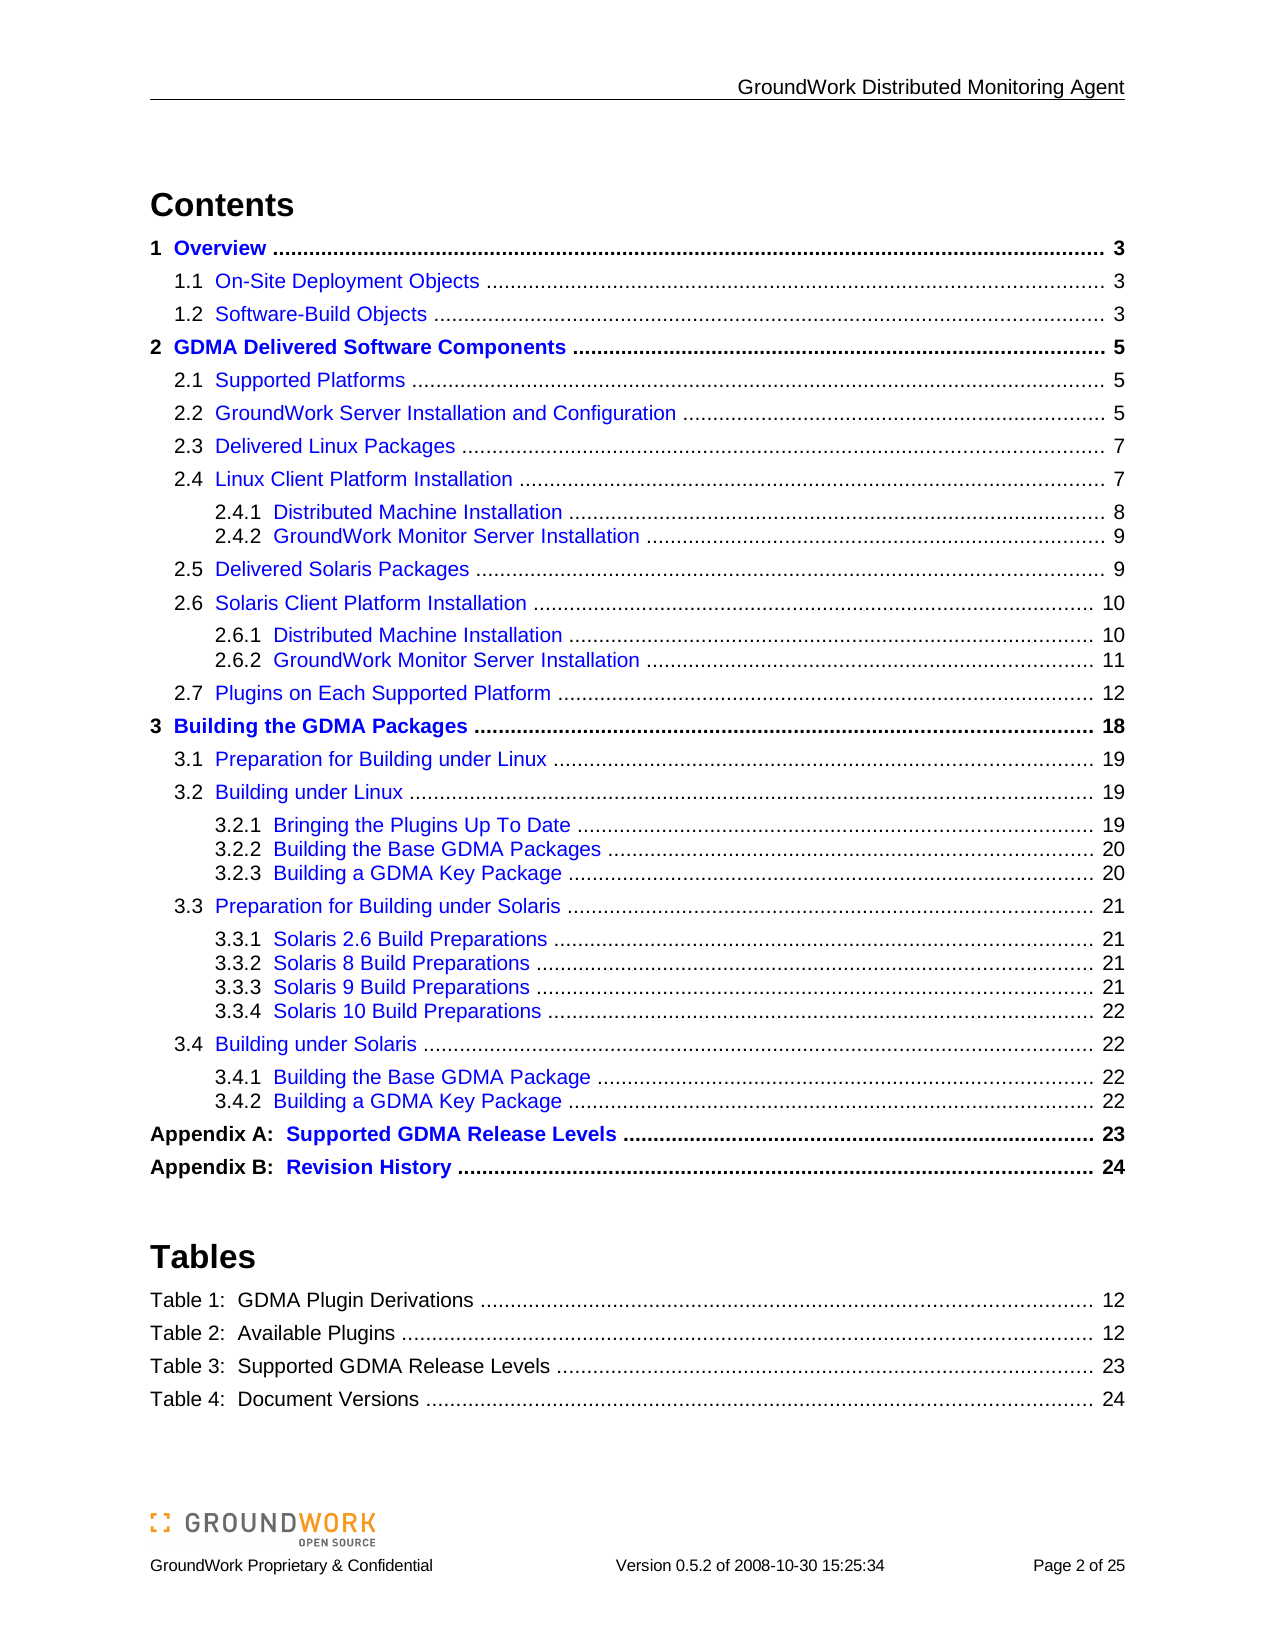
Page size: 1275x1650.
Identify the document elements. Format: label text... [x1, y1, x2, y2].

text 1 Overview 3 [150, 236, 1125, 260]
text 3.1 Preparation for Building under Linux 19 [174, 747, 1125, 771]
text 2.3 Delivered Linux Packages 7 [174, 434, 1125, 458]
text Table 2: Available Plugins 12 [150, 1321, 1125, 1345]
text Appendix A: Supported GDMA Release Levels 23 [150, 1122, 1125, 1146]
text 2 GDMA Delivered Software Components 5 [150, 335, 1125, 359]
text 1.2 Software-Build Objects 3 [174, 302, 1125, 326]
text 2.5 Delivered Solaris Packages 9 [174, 557, 1125, 581]
text 3.2.2 Building the Base GDMA Packages 20 [214, 837, 1125, 861]
text 2.6.2 GroundWork Monitor Server Installation 11 [214, 647, 1125, 672]
text Table 1: GDMA Plugin Derivations 12 [150, 1288, 1125, 1312]
text 3.4 Building under Solaris 22 [174, 1032, 1125, 1056]
text 3.2.3 Building a GDMA Key Package 20 [214, 861, 1125, 885]
text 2.4.1 Distributed Machine Installation 8 [214, 500, 1125, 524]
text 3.2.1 Bringing the Plugins Up To Date 19 [214, 813, 1125, 837]
text 2.4 Linux Client Platform Installation 7 [174, 467, 1125, 491]
text Appendix B: Revision History 24 [150, 1155, 1125, 1179]
text 2.1 Supported Platforms 5 [174, 368, 1125, 392]
text 3.3.1 Solaris 2.6 Build Preparations 21 [214, 927, 1125, 951]
text 3.3.2 Solaris 8 Build Preparations 21 [214, 951, 1125, 975]
text 3.4.2 Building a GDMA Key Package 22 [214, 1089, 1125, 1113]
text 2.6 Solaris Client Platform Installation 10 [174, 590, 1125, 614]
text 3.2 Building under Linux 19 [174, 779, 1125, 804]
text Table 3: Supported GDMA Release Levels 23 [150, 1354, 1125, 1378]
text 3.4.1 Building the Base GDMA Package 22 [214, 1065, 1125, 1089]
text 2.6.1 Distributed Machine Installation 10 [214, 623, 1125, 647]
text 1.1 On-Site Deployment Objects 3 [174, 269, 1125, 293]
text 2.7 Plugins on Each Supported Platform 12 [174, 681, 1125, 704]
picture [150, 1512, 375, 1547]
text Table 4: Document Versions 24 [150, 1387, 1125, 1411]
text 3 Building the GDMA Packages 18 [150, 713, 1125, 738]
text 3.3 Preparation for Building under Solaris 21 [174, 894, 1125, 918]
text 2.2 GroundWork Server Installation and Configuration 5 [174, 401, 1125, 425]
text 2.4.2 GroundWork Monitor Server Installation 9 [214, 524, 1125, 548]
subtitle Contents [150, 185, 1125, 224]
text 3.3.4 Solaris 10 Build Preparations 22 [214, 999, 1125, 1023]
text 3.3.3 Solaris 9 Build Preparations 21 [214, 975, 1125, 999]
subtitle Tables [150, 1237, 1125, 1276]
